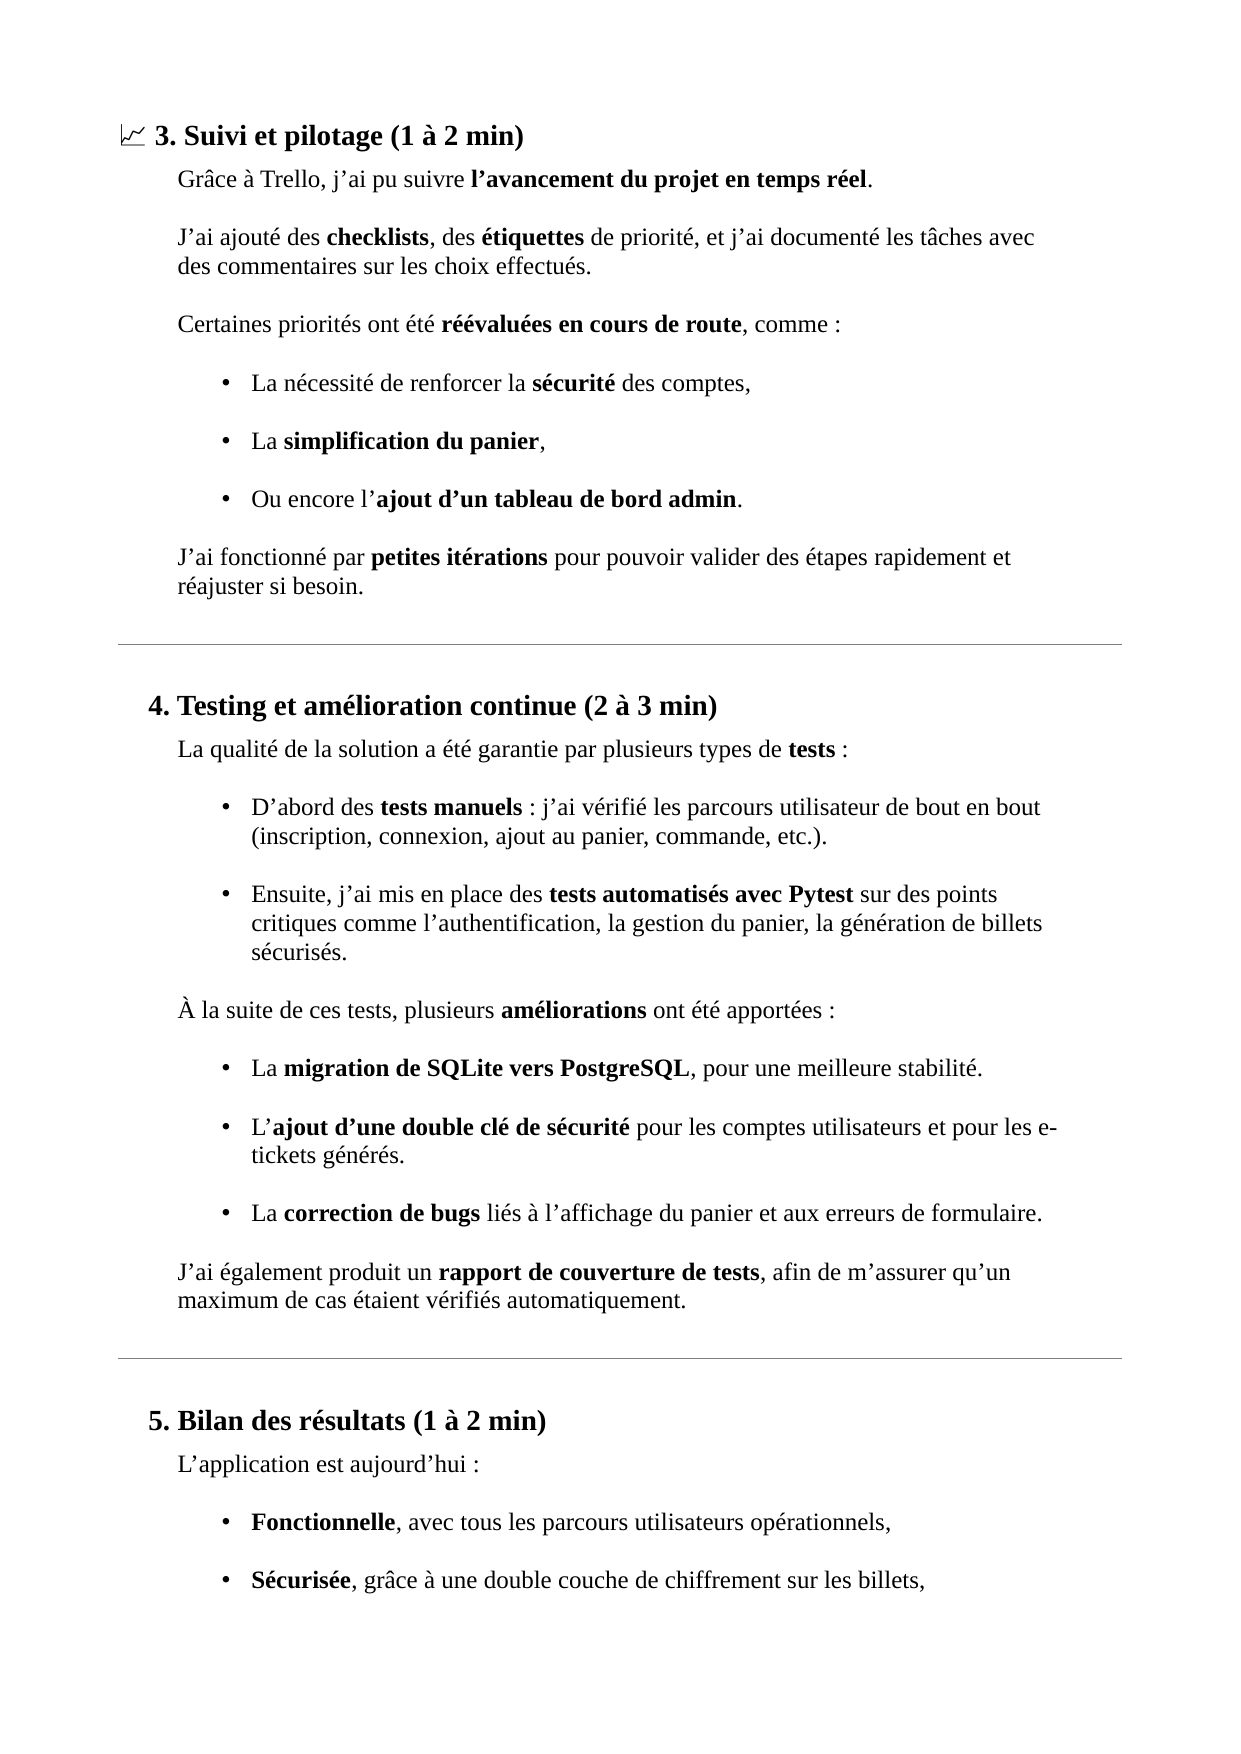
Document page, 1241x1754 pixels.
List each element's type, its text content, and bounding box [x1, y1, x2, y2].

text L’application est aujourd’hui : [177, 1449, 1063, 1477]
subtitle 📈 3. Suivi et pilotage (1 à 2 min) [118, 118, 1122, 152]
text J’ai ajouté des checklists, des étiquettes de priorité, et j’ai documenté les tâches avec des commentaires sur les choix effectués. [177, 222, 1063, 280]
list Sécurisée, grâce à une double couche de chiffrement sur les billets, [222, 1565, 1063, 1594]
text Grâce à Trello, j’ai pu suivre l’avancement du projet en temps réel. [177, 164, 1063, 193]
text À la suite de ces tests, plusieurs améliorations ont été apportées : [177, 995, 1063, 1024]
subtitle ✅ 5. Bilan des résultats (1 à 2 min) [118, 1403, 1122, 1436]
text J’ai fonctionné par petites itérations pour pouvoir valider des étapes rapidement et réajuster si besoin. [177, 542, 1063, 600]
list La migration de SQLite vers PostgreSQL, pour une meilleure stabilité. [222, 1053, 1063, 1082]
text Certaines priorités ont été réévaluées en cours de route, comme : [177, 309, 1063, 338]
list La correction de bugs liés à l’affichage du panier et aux erreurs de formulaire. [222, 1198, 1063, 1227]
list Fonctionnelle, avec tous les parcours utilisateurs opérationnels, [222, 1507, 1063, 1536]
list La nécessité de renforcer la sécurité des comptes, [222, 368, 1063, 396]
list L’ajout d’une double clé de sécurité pour les comptes utilisateurs et pour les e-tickets générés. [222, 1112, 1063, 1169]
list La simplification du panier, [222, 426, 1063, 454]
text J’ai également produit un rapport de couverture de tests, afin de m’assurer qu’un maximum de cas étaient vérifiés automatiquement. [177, 1257, 1063, 1314]
list Ou encore l’ajout d’un tableau de bord admin. [222, 484, 1063, 513]
list D’abord des tests manuels : j’ai vérifié les parcours utilisateur de bout en bout (inscription, connexion, ajout au panier, commande, etc.). [222, 792, 1063, 850]
list Ensuite, j’ai mis en place des tests automatisés avec Pytest sur des points critiques comme l’authentification, la gestion du panier, la génération de billets sécurisés. [222, 879, 1063, 966]
subtitle 🧪 4. Testing et amélioration continue (2 à 3 min) [118, 688, 1122, 722]
text La qualité de la solution a été garantie par plusieurs types de tests : [177, 734, 1063, 763]
